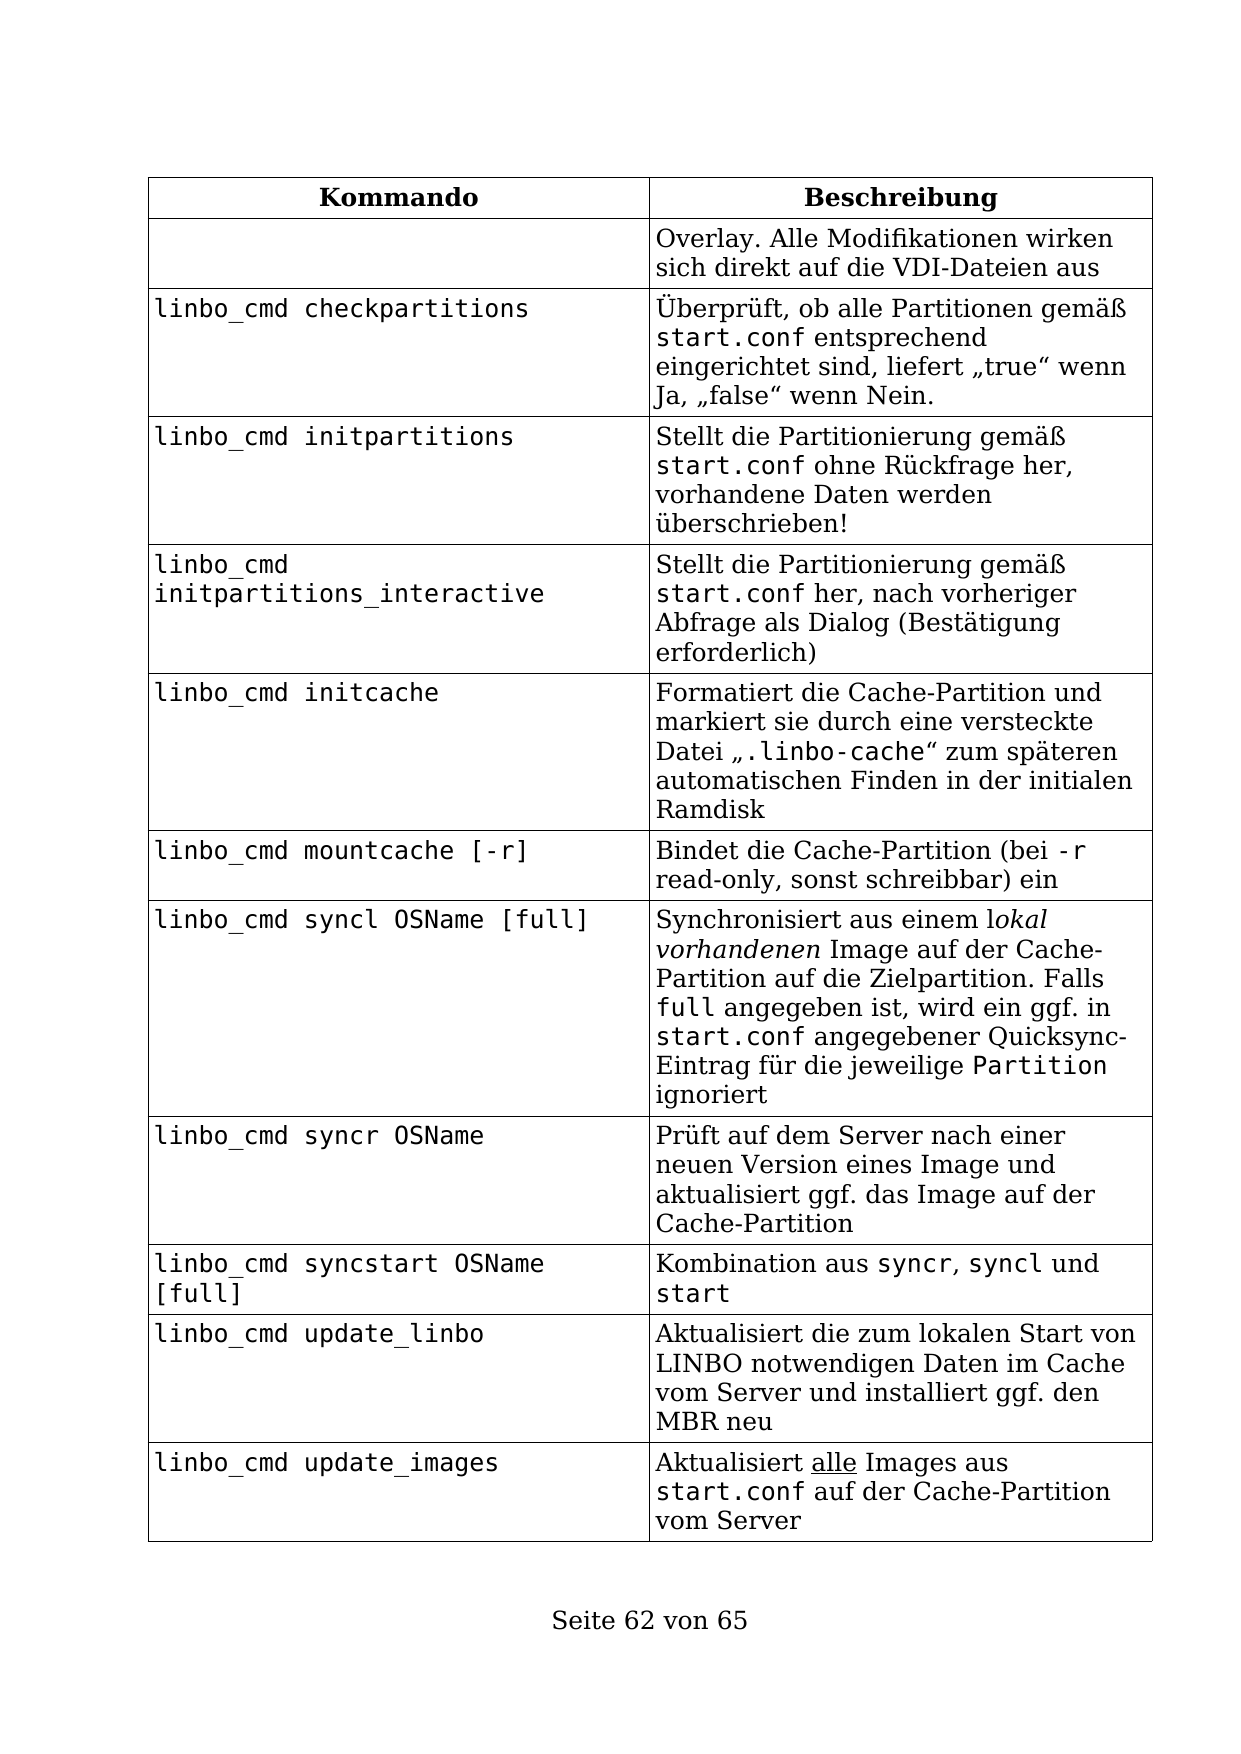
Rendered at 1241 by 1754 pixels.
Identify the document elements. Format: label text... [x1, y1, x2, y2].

table_cell linbo_cmd update_linbo [149, 1315, 649, 1442]
table_cell Overlay. Alle Modifikationen wirken sich direkt auf die VDI-Dateien aus [650, 219, 1152, 288]
table_cell linbo_cmd initpartitions [149, 417, 649, 544]
table_cell Formatiert die Cache-Partition und markiert sie durch eine versteckte Datei „.linbo-cache“ zum späteren automatischen Finden in der initialen Ramdisk [650, 674, 1152, 830]
table_cell Kombination aus syncr, syncl und start [650, 1245, 1152, 1314]
table_cell Aktualisiert die zum lokalen Start von LINBO notwendigen Daten im Cache vom Server und installiert ggf. den MBR neu [650, 1315, 1152, 1442]
table_cell linbo_cmd initcache [149, 674, 649, 830]
table_cell Stellt die Partitionierung gemäß start.conf her, nach vorheriger Abfrage als Dialog (Bestätigung erforderlich) [650, 545, 1152, 673]
table_cell linbo_cmd mountcache [-r] [149, 831, 649, 900]
table_cell Prüft auf dem Server nach einer neuen Version eines Image und aktualisiert ggf. das Image auf der Cache-Partition [650, 1117, 1152, 1244]
table_cell [149, 219, 649, 288]
table_cell linbo_cmd update_images [149, 1443, 649, 1541]
table_cell linbo_cmd checkpartitions [149, 289, 649, 416]
table_cell Bindet die Cache-Partition (bei -r read-only, sonst schreibbar) ein [650, 831, 1152, 900]
table_cell Überprüft, ob alle Partitionen gemäß start.conf entsprechend eingerichtet sind, liefert „true“ wenn Ja, „false“ wenn Nein. [650, 289, 1152, 416]
table_cell linbo_cmd syncr OSName [149, 1117, 649, 1244]
table_header Kommando [149, 178, 649, 218]
table_cell linbo_cmd syncstart OSName [full] [149, 1245, 649, 1314]
table_cell Aktualisiert alle Images aus start.conf auf der Cache-Partition vom Server [650, 1443, 1152, 1541]
table_cell linbo_cmd syncl OSName [full] [149, 901, 649, 1116]
table_cell Synchronisiert aus einem lokal vorhandenen Image auf der Cache-Partition auf die Zielpartition. Falls full angegeben ist, wird ein ggf. in start.conf angegebener Quicksync-Eintrag für die jeweilige Partition ignoriert [650, 901, 1152, 1116]
table_cell linbo_cmd initpartitions_interactive [149, 545, 649, 673]
table_cell Stellt die Partitionierung gemäß start.conf ohne Rückfrage her, vorhandene Daten werden überschrieben! [650, 417, 1152, 544]
table_header Beschreibung [650, 178, 1152, 218]
